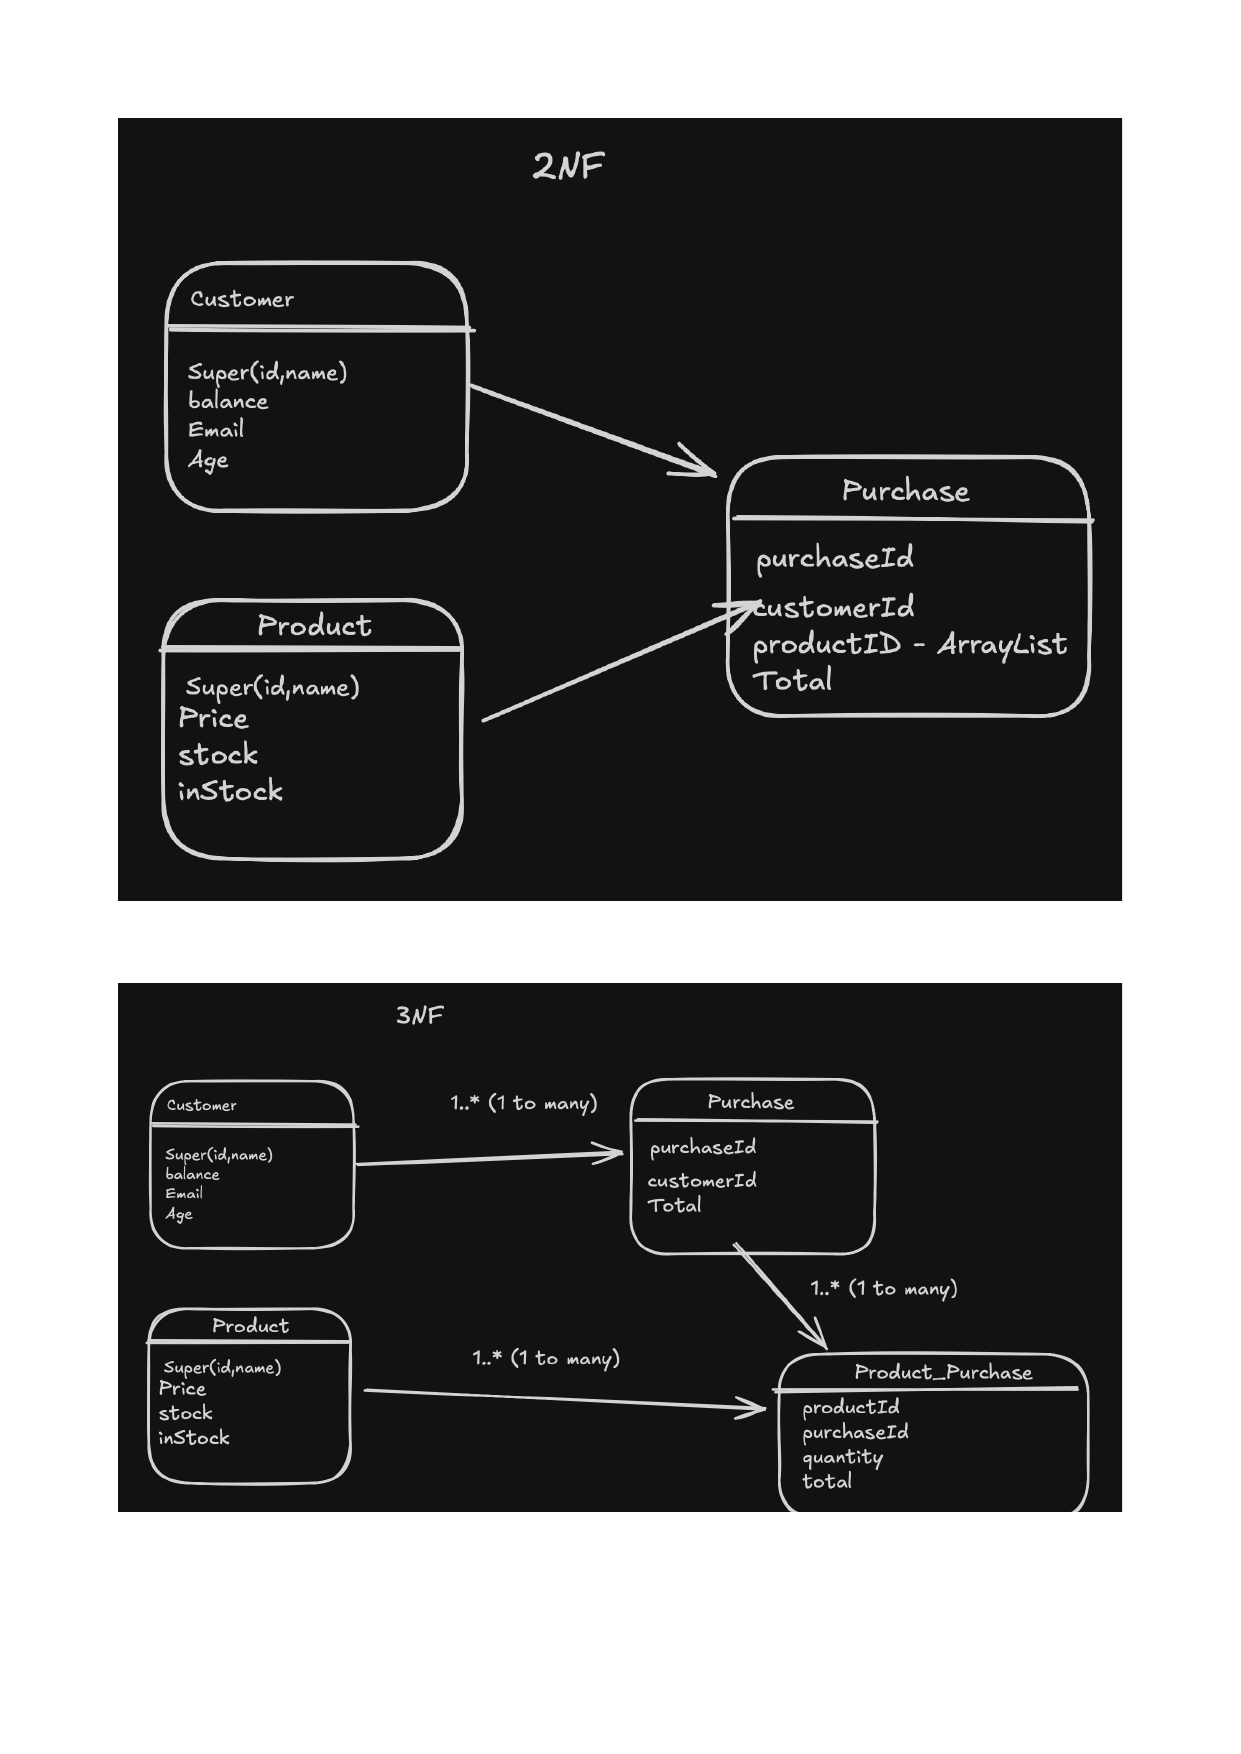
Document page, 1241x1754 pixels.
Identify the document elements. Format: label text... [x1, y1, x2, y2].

picture [118, 983, 1123, 1512]
picture [118, 118, 1123, 901]
text Conclusion [118, 1594, 1122, 1629]
